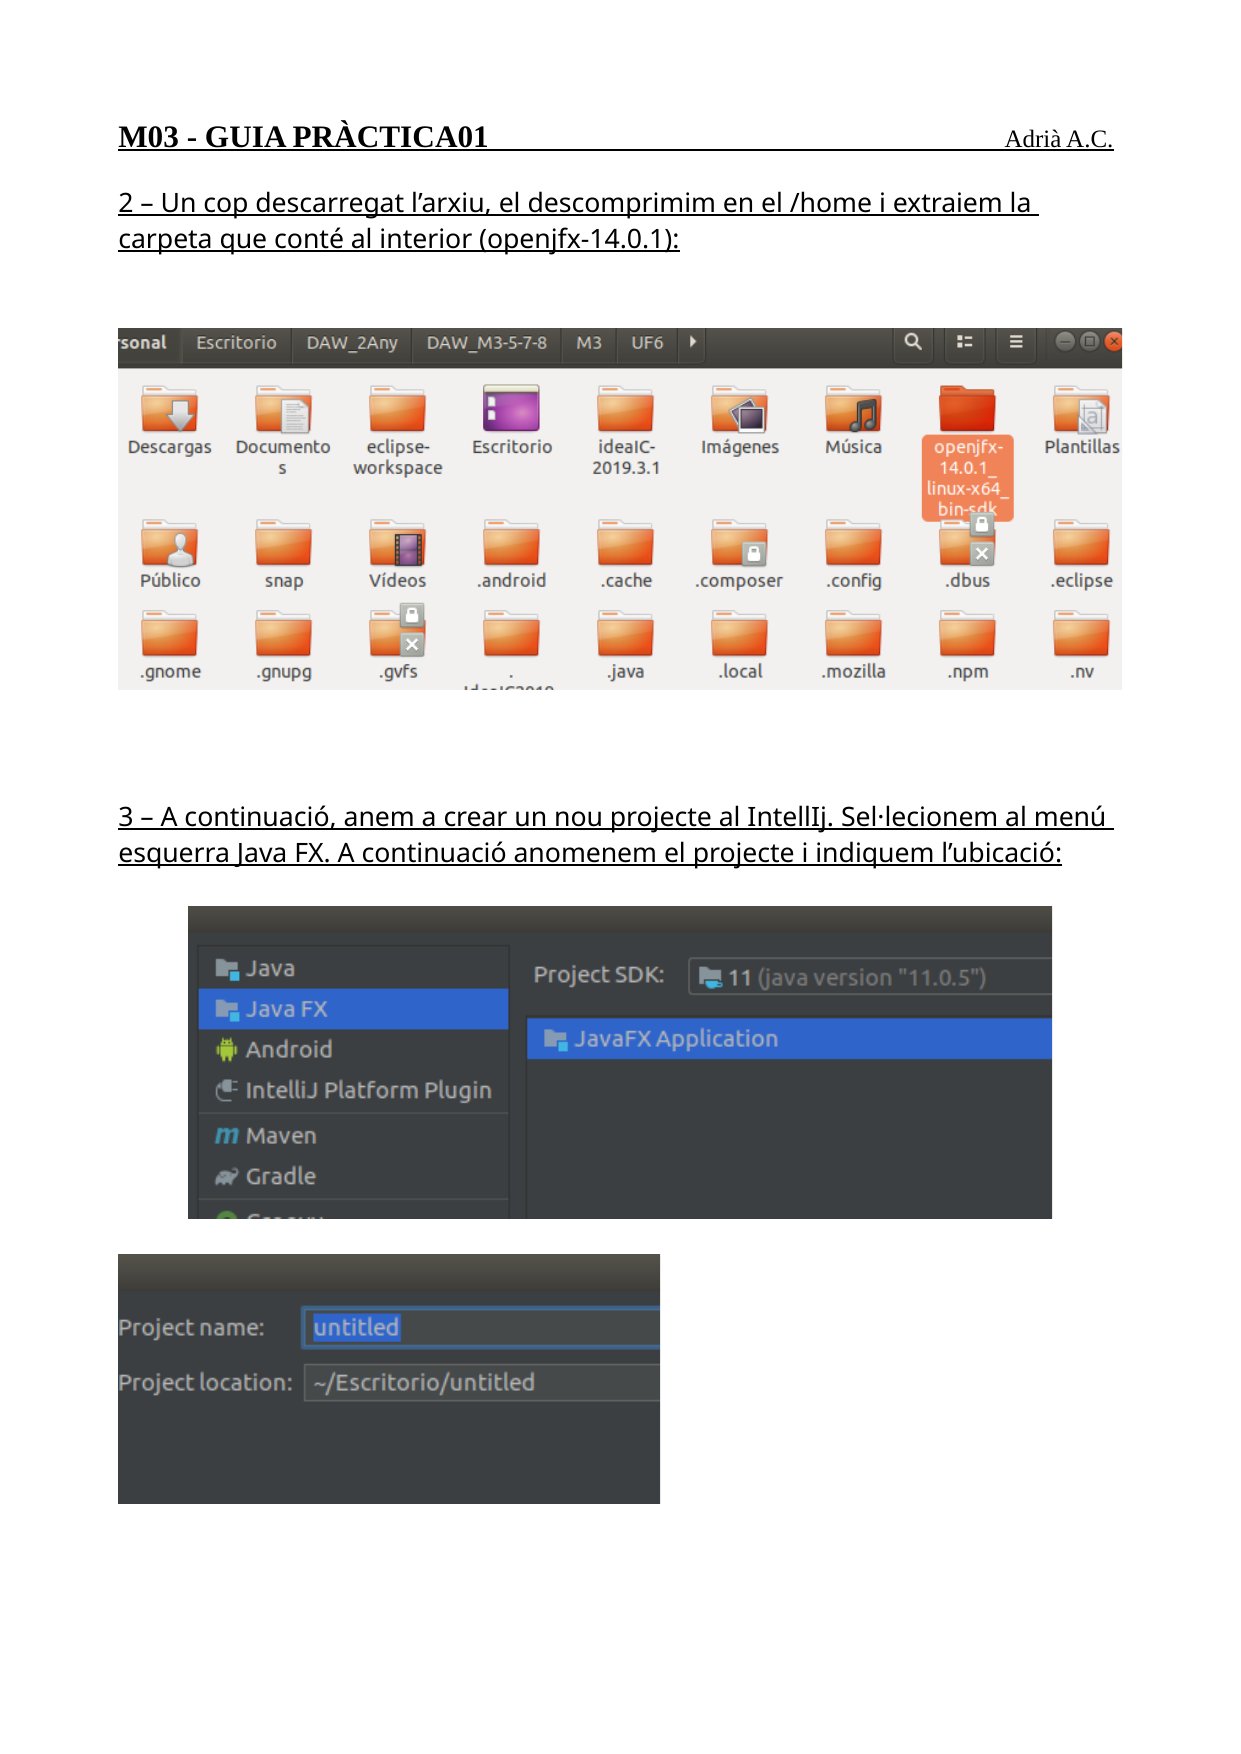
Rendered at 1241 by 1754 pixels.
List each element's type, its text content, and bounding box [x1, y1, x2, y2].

picture [118, 1254, 661, 1504]
text 2 – Un cop descarregat l’arxiu, el descomprimim en el /home i extraiem la carpeta que conté al interior (openjfx-14.0.1): [118, 183, 1122, 256]
picture [118, 328, 1123, 690]
picture [188, 906, 1053, 1219]
text 3 – A continuació, anem a crear un nou projecte al IntellIj. Sel·lecionem al menú esquerra Java FX. A continuació anomenem el projecte i indiquem l’ubicació: [118, 798, 1122, 870]
